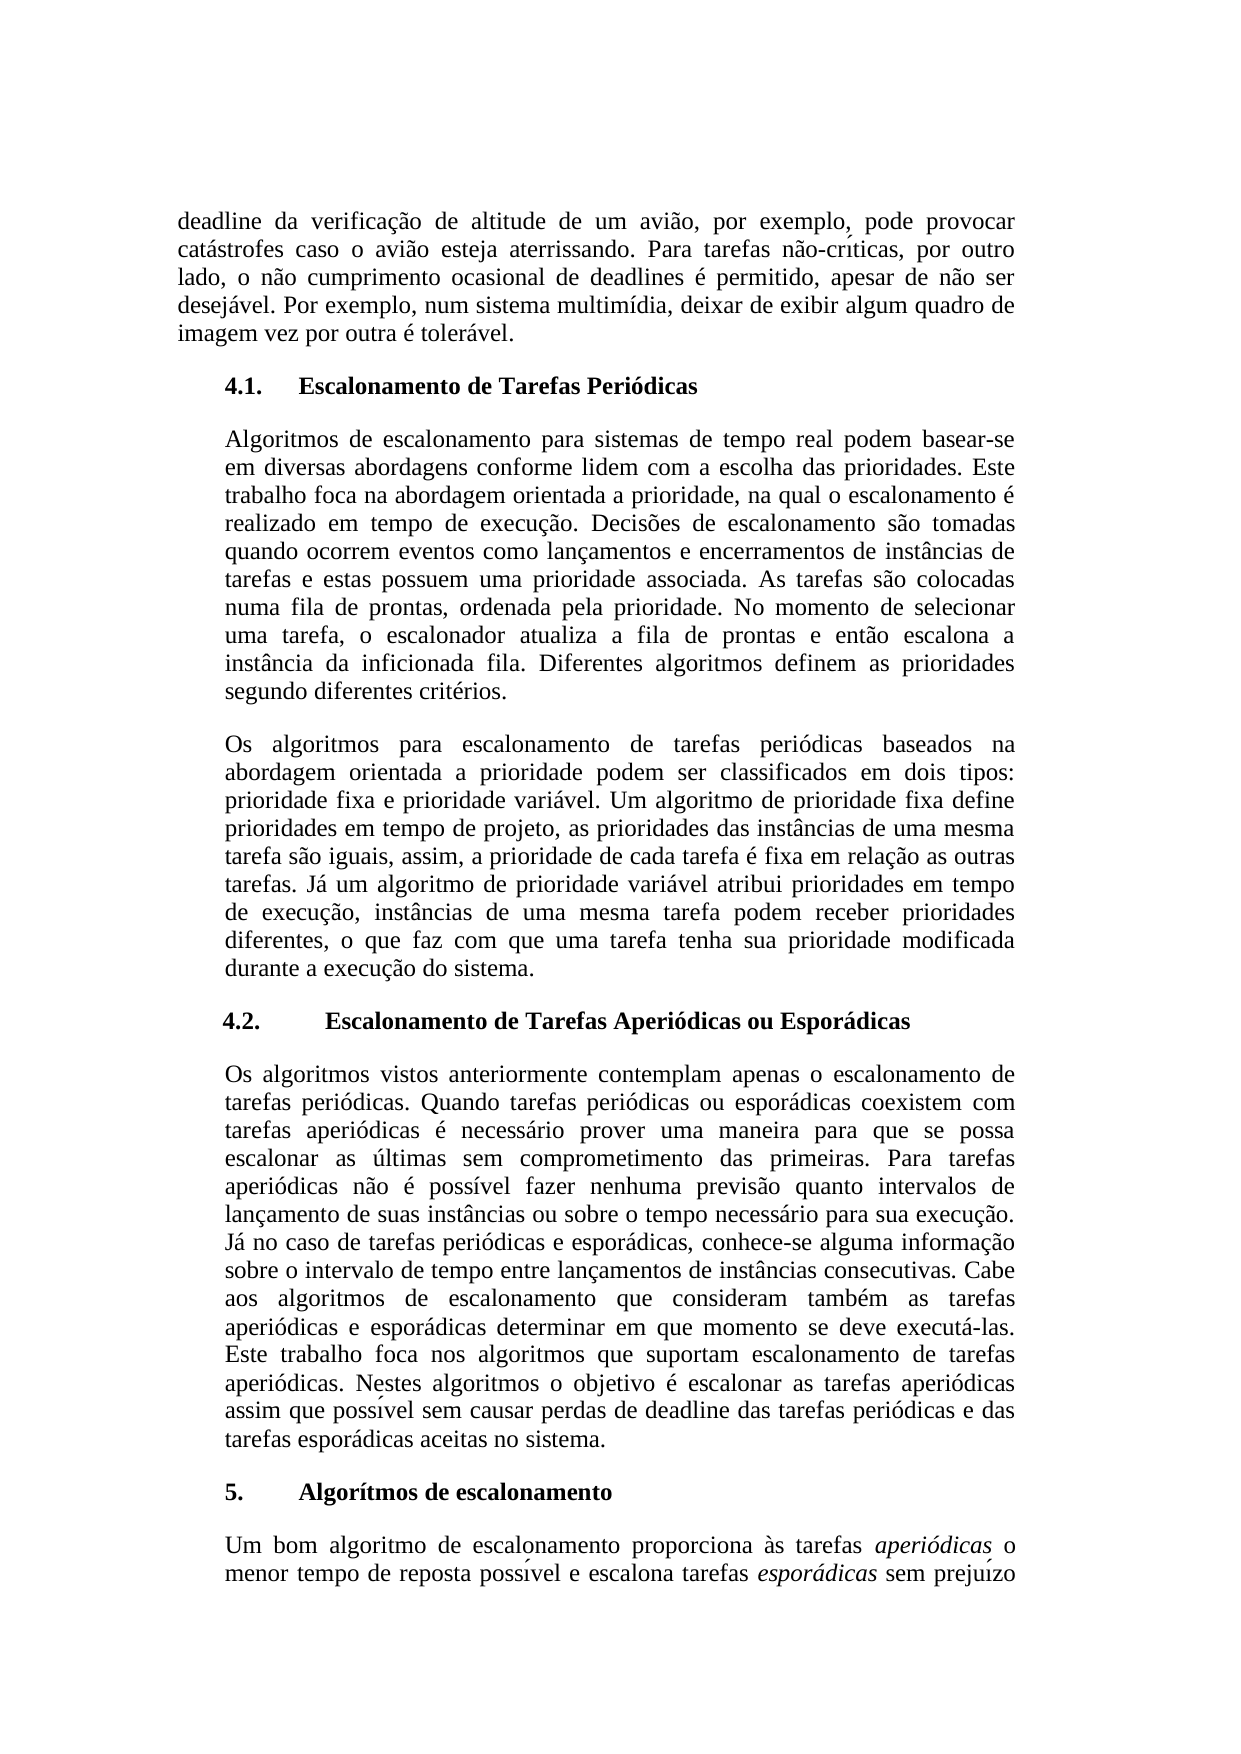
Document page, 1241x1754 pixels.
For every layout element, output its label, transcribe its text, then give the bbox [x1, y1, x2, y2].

text 5. Algorítmos de escalonamento [224, 1477, 1016, 1506]
text Algoritmos de escalonamento para sistemas de tempo real podem basear-se em diversas abordagens conforme lidem com a escolha das prioridades. Este trabalho foca na abordagem orientada a prioridade, na qual o escalonamento é realizado em tempo de execução. Decisões de escalonamento são tomadas quando ocorrem eventos como lançamentos e encerramentos de instâncias de tarefas e estas possuem uma prioridade associada. As tarefas são colocadas numa fila de prontas, ordenada pela prioridade. No momento de selecionar uma tarefa, o escalonador atualiza a fila de prontas e então escalona a instância da inficionada fila. Diferentes algoritmos definem as prioridades segundo diferentes critérios. [224, 425, 1016, 705]
text deadline da verificação de altitude de um avião, por exemplo, pode provocar catástrofes caso o avião esteja aterrissando. Para tarefas não-crı́ticas, por outro lado, o não cumprimento ocasional de deadlines é permitido, apesar de não ser desejável. Por exemplo, num sistema multimídia, deixar de exibir algum quadro de imagem vez por outra é tolerável. [177, 207, 1016, 347]
text Um bom algoritmo de escalonamento proporciona às tarefas aperiódicas o menor tempo de reposta possı́vel e escalona tarefas esporádicas sem prejuı́zo [224, 1531, 1016, 1587]
text Os algoritmos para escalonamento de tarefas periódicas baseados na abordagem orientada a prioridade podem ser classificados em dois tipos: prioridade fixa e prioridade variável. Um algoritmo de prioridade fixa define prioridades em tempo de projeto, as prioridades das instâncias de uma mesma tarefa são iguais, assim, a prioridade de cada tarefa é fixa em relação as outras tarefas. Já um algoritmo de prioridade variável atribui prioridades em tempo de execução, instâncias de uma mesma tarefa podem receber prioridades diferentes, o que faz com que uma tarefa tenha sua prioridade modificada durante a execução do sistema. [224, 730, 1016, 982]
text Os algoritmos vistos anteriormente contemplam apenas o escalonamento de tarefas periódicas. Quando tarefas periódicas ou esporádicas coexistem com tarefas aperiódicas é necessário prover uma maneira para que se possa escalonar as últimas sem comprometimento das primeiras. Para tarefas aperiódicas não é possível fazer nenhuma previsão quanto intervalos de lançamento de suas instâncias ou sobre o tempo necessário para sua execução. Já no caso de tarefas periódicas e esporádicas, conhece-se alguma informação sobre o intervalo de tempo entre lançamentos de instâncias consecutivas. Cabe aos algoritmos de escalonamento que consideram também as tarefas aperiódicas e esporádicas determinar em que momento se deve executá-las. Este trabalho foca nos algoritmos que suportam escalonamento de tarefas aperiódicas. Nestes algoritmos o objetivo é escalonar as tarefas aperiódicas assim que possı́vel sem causar perdas de deadline das tarefas periódicas e das tarefas esporádicas aceitas no sistema. [224, 1060, 1016, 1452]
text 4.1. Escalonamento de Tarefas Periódicas [224, 372, 1016, 400]
list 4.2. Escalonamento de Tarefas Aperiódicas ou Esporádicas [177, 1007, 1016, 1035]
